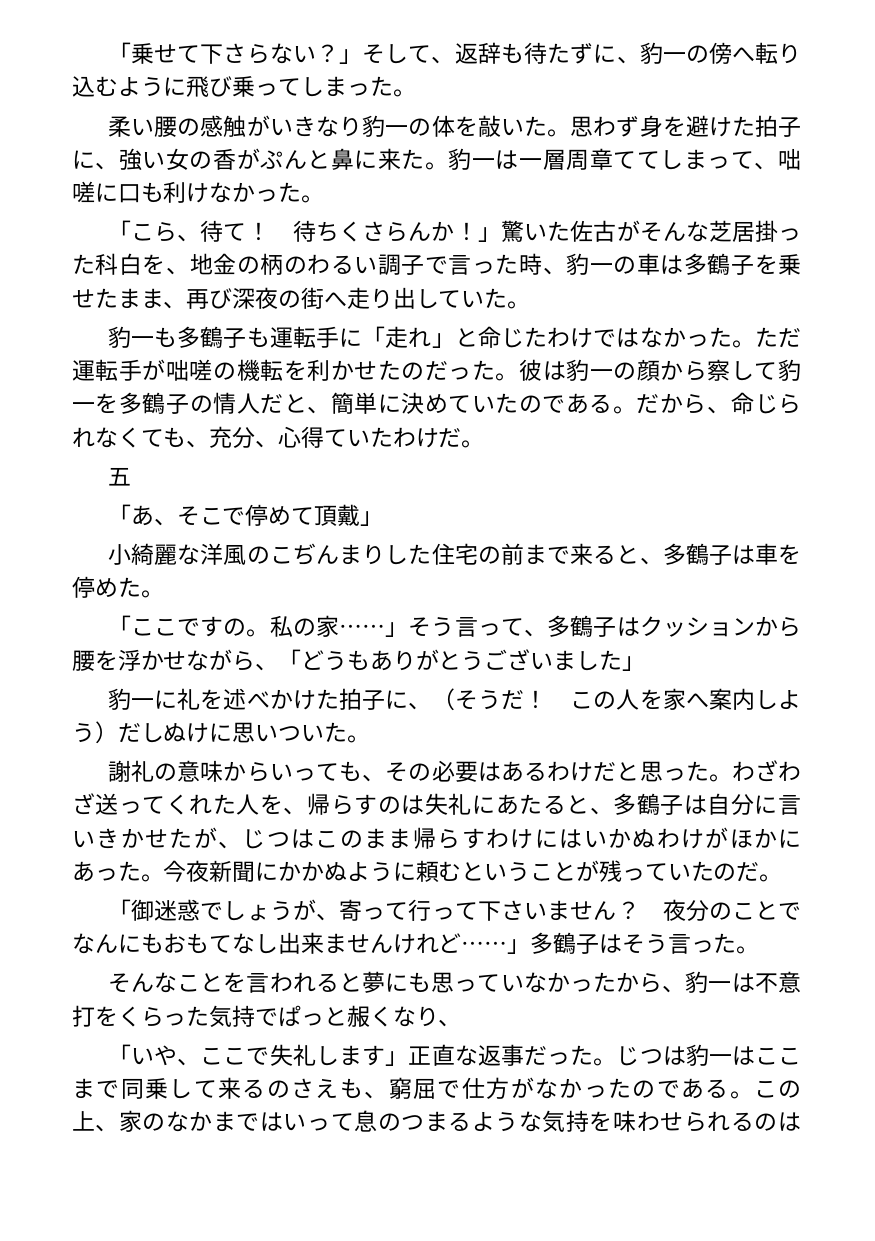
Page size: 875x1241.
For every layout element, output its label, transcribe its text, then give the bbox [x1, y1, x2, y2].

text 豹一も多鶴子も運転手に「走れ」と命じたわけではなかった。ただ運転手が咄嗟の機転を利かせたのだった。彼は豹一の顔から察して豹一を多鶴子の情人だと、簡単に決めていたのである。だから、命じられなくても、充分、心得ていたわけだ。 [72, 320, 802, 453]
text 「こら、待て！ 待ちくさらんか！」驚いた佐古がそんな芝居掛った科白を、地金の柄のわるい調子で言った時、豹一の車は多鶴子を乗せたまま、再び深夜の街へ走り出していた。 [72, 214, 802, 314]
text 「あ、そこで停めて頂戴」 [72, 498, 802, 531]
text 小綺麗な洋風のこぢんまりした住宅の前まで来ると、多鶴子は車を停めた。 [72, 537, 802, 603]
text 「いや、ここで失礼します」正直な返事だった。じつは豹一はここまで同乗して来るのさえも、窮屈で仕方がなかったのである。この上、家のなかまではいって息のつまるような気持を味わせられるのは [72, 1038, 802, 1137]
text そんなことを言われると夢にも思っていなかったから、豹一は不意打をくらった気持でぱっと赧くなり、 [72, 965, 802, 1032]
text 豹一に礼を述べかけた拍子に、（そうだ！ この人を家へ案内しよう）だしぬけに思いついた。 [72, 682, 802, 748]
text 「御迷惑でしょうが、寄って行って下さいません？ 夜分のことでなんにもおもてなし出来ませんけれど……」多鶴子はそう言った。 [72, 893, 802, 959]
text 謝礼の意味からいっても、その必要はあるわけだと思った。わざわざ送ってくれた人を、帰らすのは失礼にあたると、多鶴子は自分に言いきかせたが、じつはこのまま帰らすわけにはいかぬわけがほかにあった。今夜新聞にかかぬように頼むということが残っていたのだ。 [72, 754, 802, 887]
text 「ここですの。私の家……」そう言って、多鶴子はクッションから腰を浮かせながら、「どうもありがとうございました」 [72, 609, 802, 676]
text 五 [72, 458, 802, 492]
text 柔い腰の感触がいきなり豹一の体を敲いた。思わず身を避けた拍子に、強い女の香がぷんと鼻に来た。豹一は一層周章ててしまって、咄嗟に口も利けなかった。 [72, 108, 802, 208]
text 「乗せて下さらない？」そして、返辞も待たずに、豹一の傍へ転り込むように飛び乗ってしまった。 [72, 36, 802, 102]
